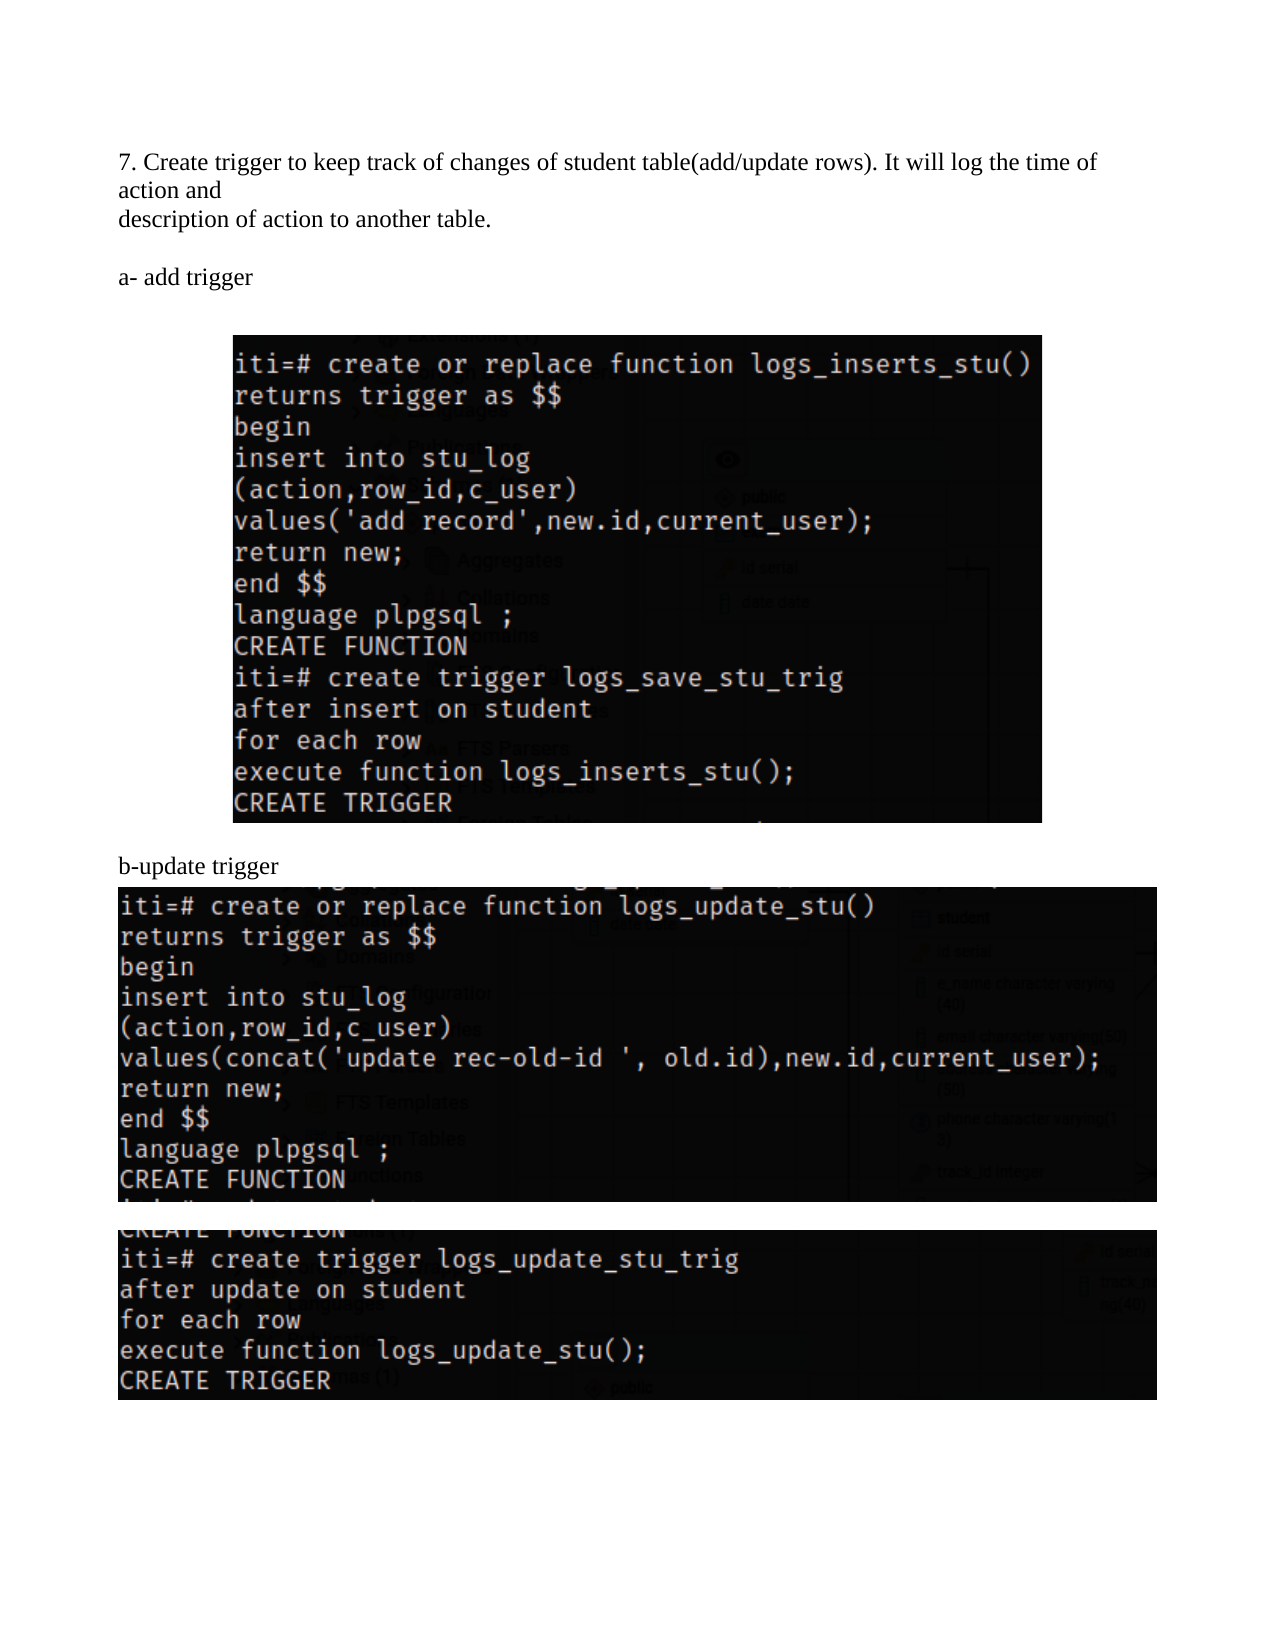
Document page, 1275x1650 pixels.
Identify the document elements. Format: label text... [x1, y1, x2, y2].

text 7. Create trigger to keep track of changes of student table(add/update rows). It will log the time of action and [118, 147, 1157, 204]
picture [118, 1230, 1157, 1400]
text b-update trigger [118, 851, 1157, 880]
picture [232, 335, 1043, 823]
picture [118, 887, 1157, 1202]
text description of action to another table. [118, 204, 1157, 233]
text a- add trigger [118, 262, 1157, 291]
